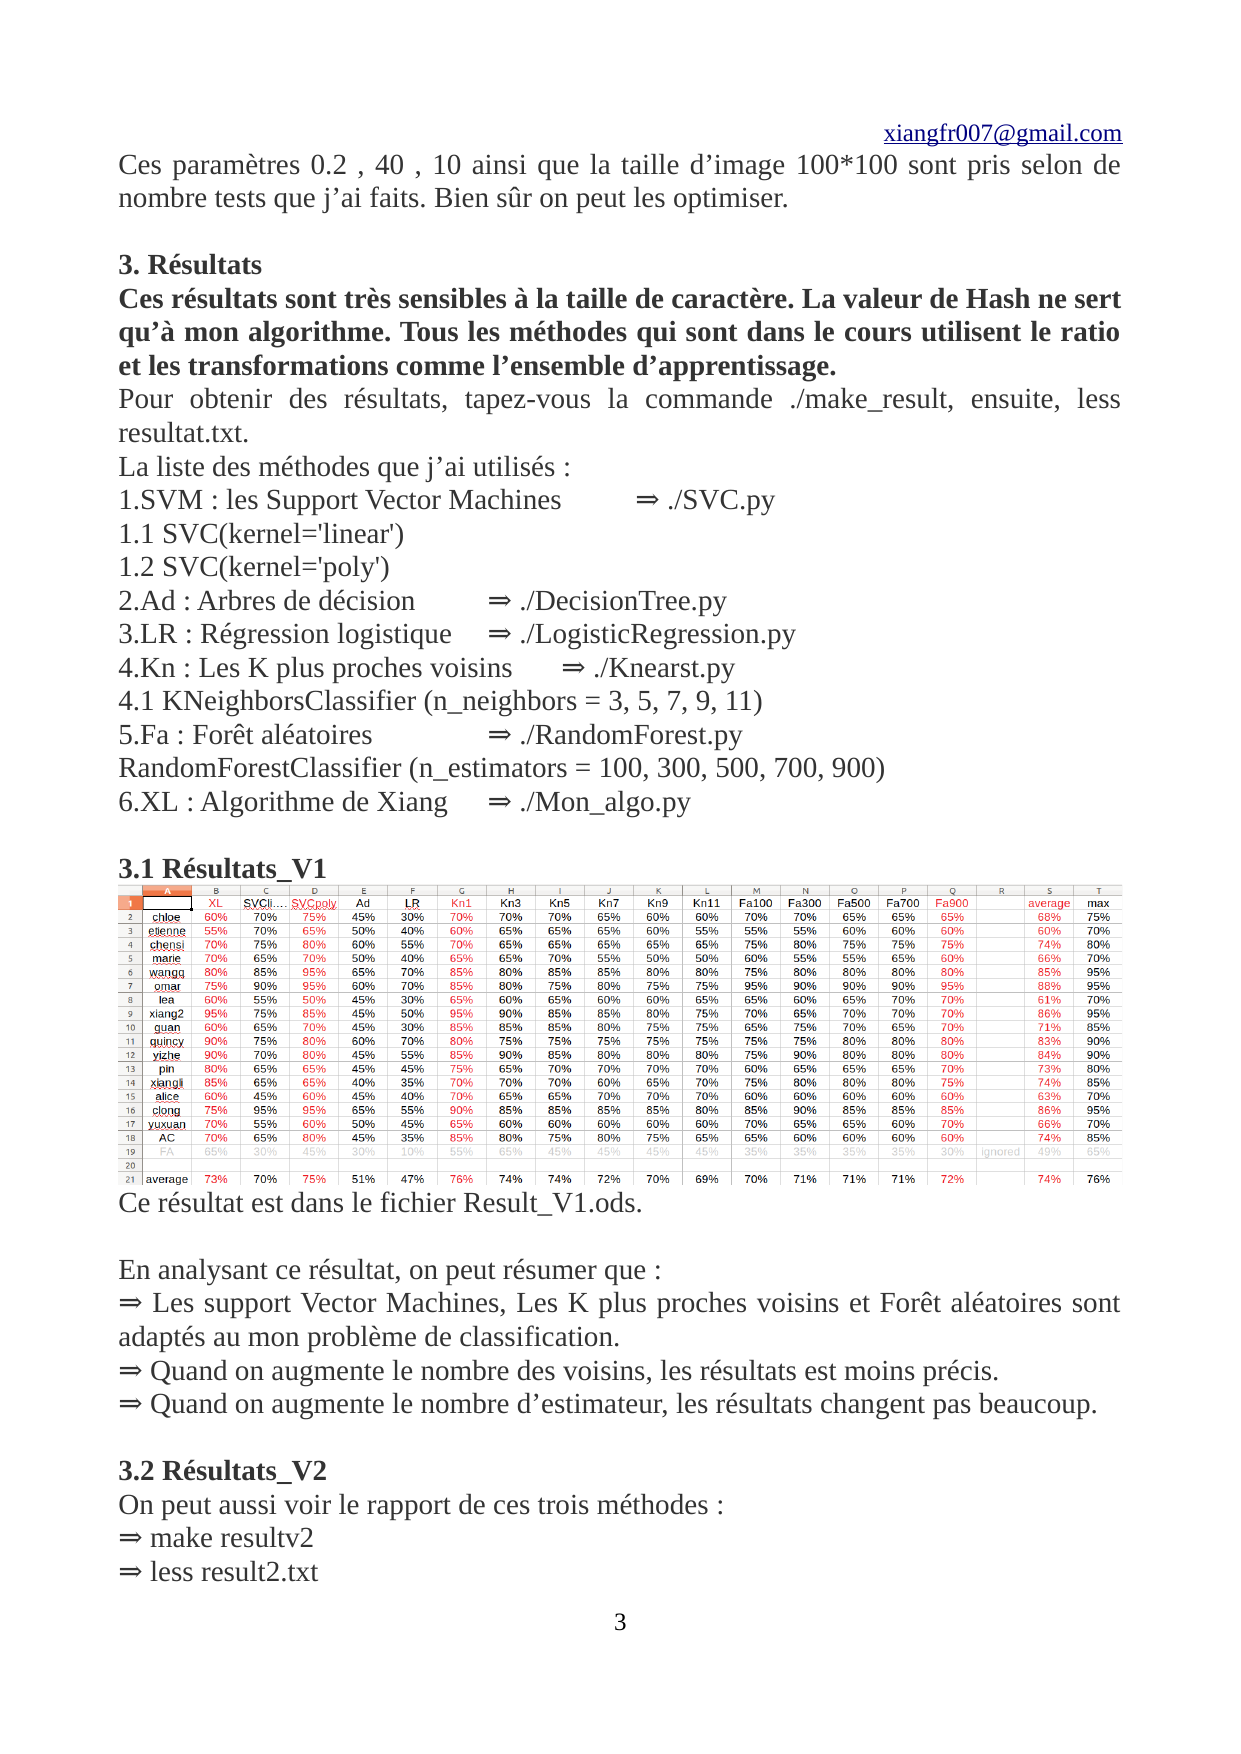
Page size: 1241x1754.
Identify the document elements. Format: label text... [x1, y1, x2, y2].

text ⇒ Les support Vector Machines, Les K plus proches voisins et Forêt aléatoires sont adaptés au mon problème de classification. [118, 1286, 1122, 1353]
text ⇒ Quand on augmente le nombre d’estimateur, les résultats changent pas beaucoup. [118, 1386, 1122, 1420]
text 4.1 KNeighborsClassifier (n_neighbors = 3, 5, 7, 9, 11) [118, 683, 1122, 717]
text 3.LR : Régression logistique ⇒ ./LogisticRegression.py [118, 616, 1122, 650]
text La liste des méthodes que j’ai utilisés : [118, 449, 1122, 482]
text 4.Kn : Les K plus proches voisins ⇒ ./Knearst.py [118, 650, 1122, 683]
text 6.XL : Algorithme de Xiang ⇒ ./Mon_algo.py [118, 784, 1122, 818]
text 5.Fa : Forêt aléatoires ⇒ ./RandomForest.py [118, 717, 1122, 751]
text Ce résultat est dans le fichier Result_V1.ods. [118, 1185, 1122, 1218]
text 1.1 SVC(kernel='linear') [118, 516, 1122, 549]
text Pour obtenir des résultats, tapez-vous la commande ./make_result, ensuite, less resultat.txt. [118, 382, 1122, 449]
text On peut aussi voir le rapport de ces trois méthodes : [118, 1487, 1122, 1520]
text En analysant ce résultat, on peut résumer que : [118, 1252, 1122, 1286]
text Ces paramètres 0.2 , 40 , 10 ainsi que la taille d’image 100*100 sont pris selon de nombre tests que j’ai faits. Bien sûr on peut les optimiser. [118, 147, 1122, 214]
picture [118, 884, 1123, 1185]
text ⇒ Quand on augmente le nombre des voisins, les résultats est moins précis. [118, 1353, 1122, 1386]
text RandomForestClassifier (n_estimators = 100, 300, 500, 700, 900) [118, 751, 1122, 784]
text 3.2 Résultats_V2 [118, 1453, 1122, 1487]
text 3. Résultats [118, 247, 1122, 281]
text 2.Ad : Arbres de décision ⇒ ./DecisionTree.py [118, 583, 1122, 616]
text Ces résultats sont très sensibles à la taille de caractère. La valeur de Hash ne sert qu’à mon algorithme. Tous les méthodes qui sont dans le cours utilisent le ratio et les transformations comme l’ensemble d’apprentissage. [118, 281, 1122, 382]
text 1.2 SVC(kernel='poly') [118, 549, 1122, 583]
text ⇒ make resultv2 [118, 1520, 1122, 1554]
text 1.SVM : les Support Vector Machines ⇒ ./SVC.py [118, 482, 1122, 516]
text 3.1 Résultats_V1 [118, 851, 1122, 884]
text ⇒ less result2.txt [118, 1554, 1122, 1587]
